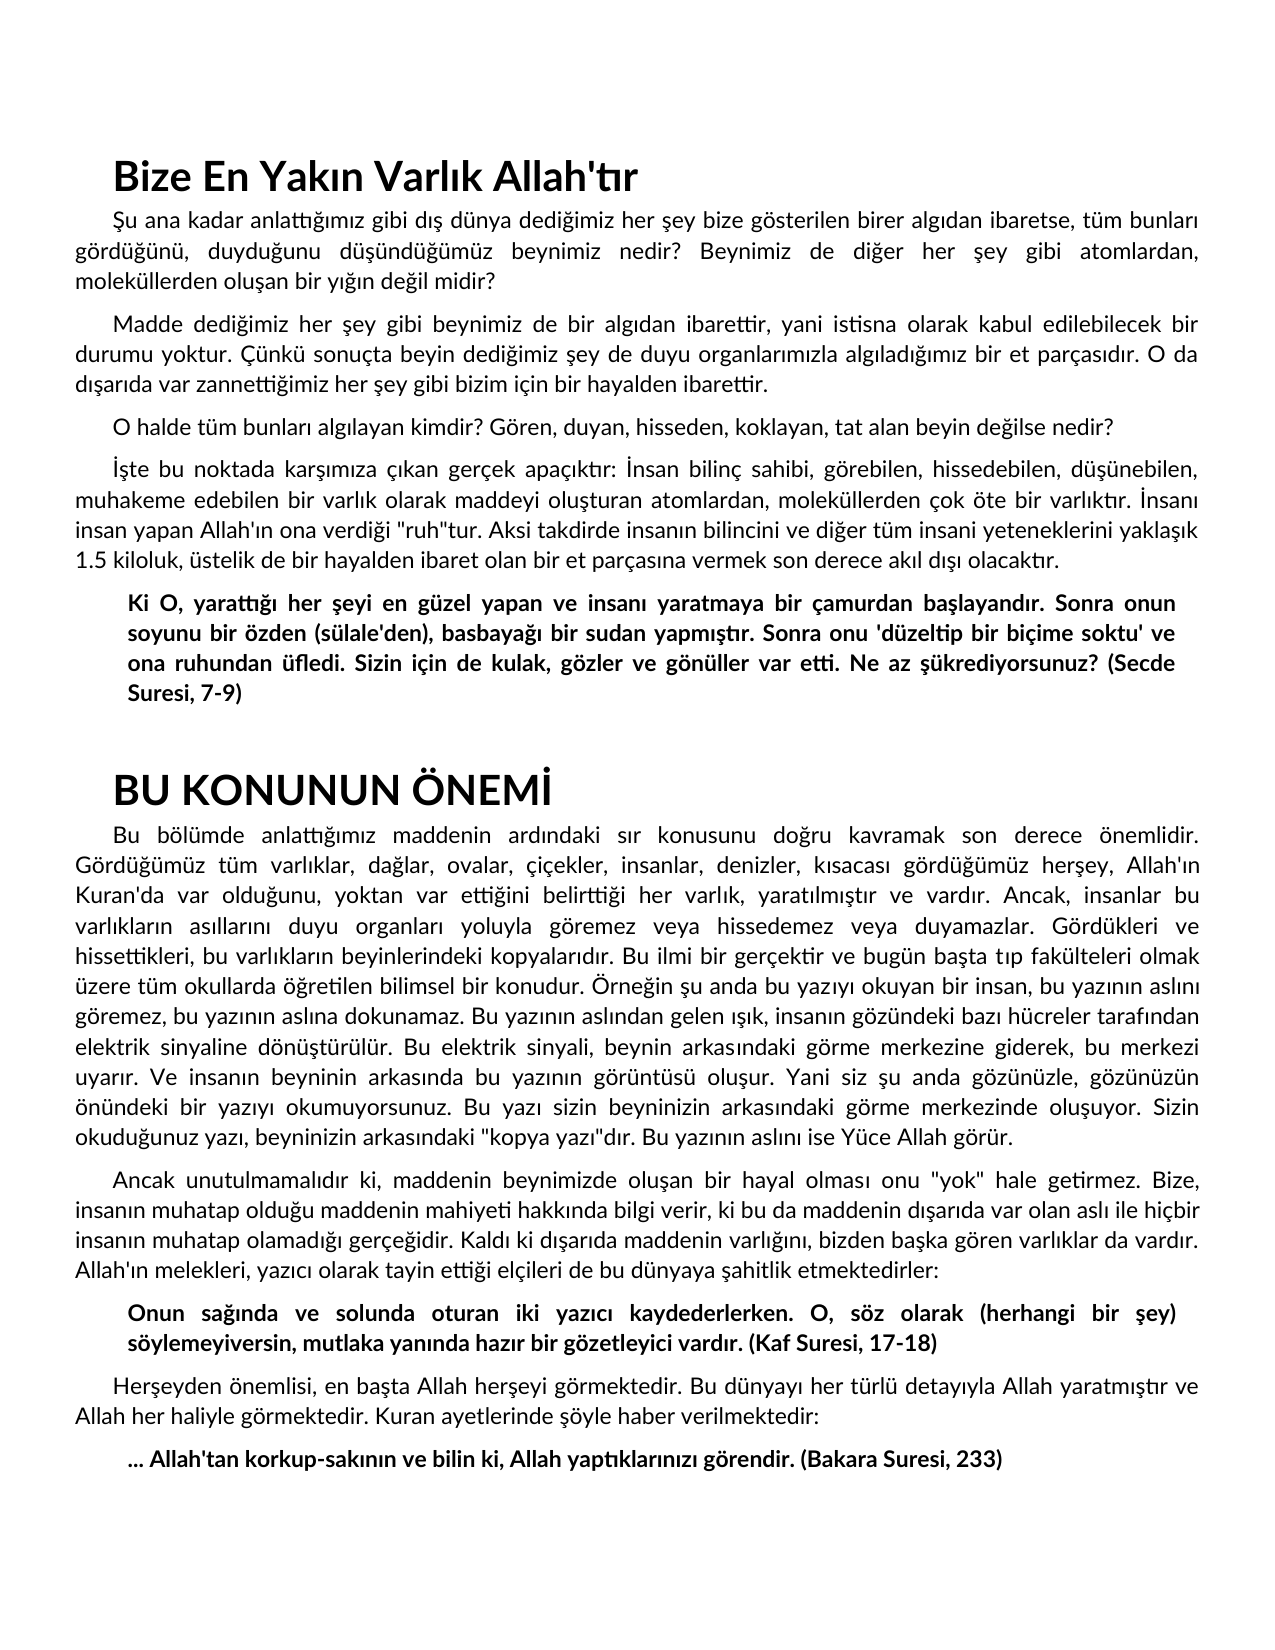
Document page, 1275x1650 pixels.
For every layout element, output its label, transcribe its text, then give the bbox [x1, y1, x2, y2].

subtitle BU KONUNUN ÖNEMİ [112, 764, 1200, 814]
text Madde dediğimiz her şey gibi beynimiz de bir algıdan ibarettir, yani istisna olarak kabul edilebilecek bir durumu yoktur. Çünkü sonuçta beyin dediğimiz şey de duyu organlarımızla algıladığımız bir et parçasıdır. O da dışarıda var zannettiğimiz her şey gibi bizim için bir hayalden ibarettir. [75, 309, 1200, 397]
text O halde tüm bunları algılayan kimdir? Gören, duyan, hisseden, koklayan, tat alan beyin değilse nedir? [75, 412, 1200, 440]
text Onun sağında ve solunda oturan iki yazıcı kaydederlerken. O, söz olarak (herhangi bir şey) söylemeyiversin, mutlaka yanında hazır bir gözetleyici vardır. (Kaf Suresi, 17-18) [127, 1299, 1177, 1357]
text Ki O, yarattığı her şeyi en güzel yapan ve insanı yaratmaya bir çamurdan başlayandır. Sonra onun soyunu bir özden (sülale'den), basbayağı bir sudan yapmıştır. Sonra onu 'düzeltip bir biçime soktu' ve ona ruhundan üfledi. Sizin için de kulak, gözler ve gönüller var etti. Ne az şükrediyorsunuz? (Secde Suresi, 7-9) [127, 588, 1177, 707]
text ... Allah'tan korkup-sakının ve bilin ki, Allah yaptıklarınızı görendir. (Bakara Suresi, 233) [127, 1445, 1177, 1472]
text Bu bölümde anlattığımız maddenin ardındaki sır konusunu doğru kavramak son derece önemlidir. Gördüğümüz tüm varlıklar, dağlar, ovalar, çiçekler, insanlar, denizler, kısacası gördüğümüz herşey, Allah'ın Kuran'da var olduğunu, yoktan var ettiğini belirttiği her varlık, yaratılmıştır ve vardır. Ancak, insanlar bu varlıkların asıllarını duyu organları yoluyla göremez veya hissedemez veya duyamazlar. Gördükleri ve hissettikleri, bu varlıkların beyinlerindeki kopyalarıdır. Bu ilmi bir gerçektir ve bugün başta tıp fakülteleri olmak üzere tüm okullarda öğretilen bilimsel bir konudur. Örneğin şu anda bu yazıyı okuyan bir insan, bu yazının aslını göremez, bu yazının aslına dokunamaz. Bu yazının aslından gelen ışık, insanın gözündeki bazı hücreler tarafından elektrik sinyaline dönüştürülür. Bu elektrik sinyali, beynin arkasındaki görme merkezine giderek, bu merkezi uyarır. Ve insanın beyninin arkasında bu yazının görüntüsü oluşur. Yani siz şu anda gözünüzle, gözünüzün önündeki bir yazıyı okumuyorsunuz. Bu yazı sizin beyninizin arkasındaki görme merkezinde oluşuyor. Sizin okuduğunuz yazı, beyninizin arkasındaki "kopya yazı"dır. Bu yazının aslını ise Yüce Allah görür. [75, 821, 1200, 1150]
text Şu ana kadar anlattığımız gibi dış dünya dediğimiz her şey bize gösterilen birer algıdan ibaretse, tüm bunları gördüğünü, duyduğunu düşündüğümüz beynimiz nedir? Beynimiz de diğer her şey gibi atomlardan, moleküllerden oluşan bir yığın değil midir? [75, 206, 1200, 294]
subtitle Bize En Yakın Varlık Allah'tır [112, 150, 1200, 200]
text Ancak unutulmamalıdır ki, maddenin beynimizde oluşan bir hayal olması onu "yok" hale getirmez. Bize, insanın muhatap olduğu maddenin mahiyeti hakkında bilgi verir, ki bu da maddenin dışarıda var olan aslı ile hiçbir insanın muhatap olamadığı gerçeğidir. Kaldı ki dışarıda maddenin varlığını, bizden başka gören varlıklar da vardır. Allah'ın melekleri, yazıcı olarak tayin ettiği elçileri de bu dünyaya şahitlik etmektedirler: [75, 1166, 1200, 1284]
text Herşeyden önemlisi, en başta Allah herşeyi görmektedir. Bu dünyayı her türlü detayıyla Allah yaratmıştır ve Allah her haliyle görmektedir. Kuran ayetlerinde şöyle haber verilmektedir: [75, 1372, 1200, 1429]
text İşte bu noktada karşımıza çıkan gerçek apaçıktır: İnsan bilinç sahibi, görebilen, hissedebilen, düşünebilen, muhakeme edebilen bir varlık olarak maddeyi oluşturan atomlardan, moleküllerden çok öte bir varlıktır. İnsanı insan yapan Allah'ın ona verdiği "ruh"tur. Aksi takdirde insanın bilincini ve diğer tüm insani yeteneklerini yaklaşık 1.5 kiloluk, üstelik de bir hayalden ibaret olan bir et parçasına vermek son derece akıl dışı olacaktır. [75, 455, 1200, 573]
